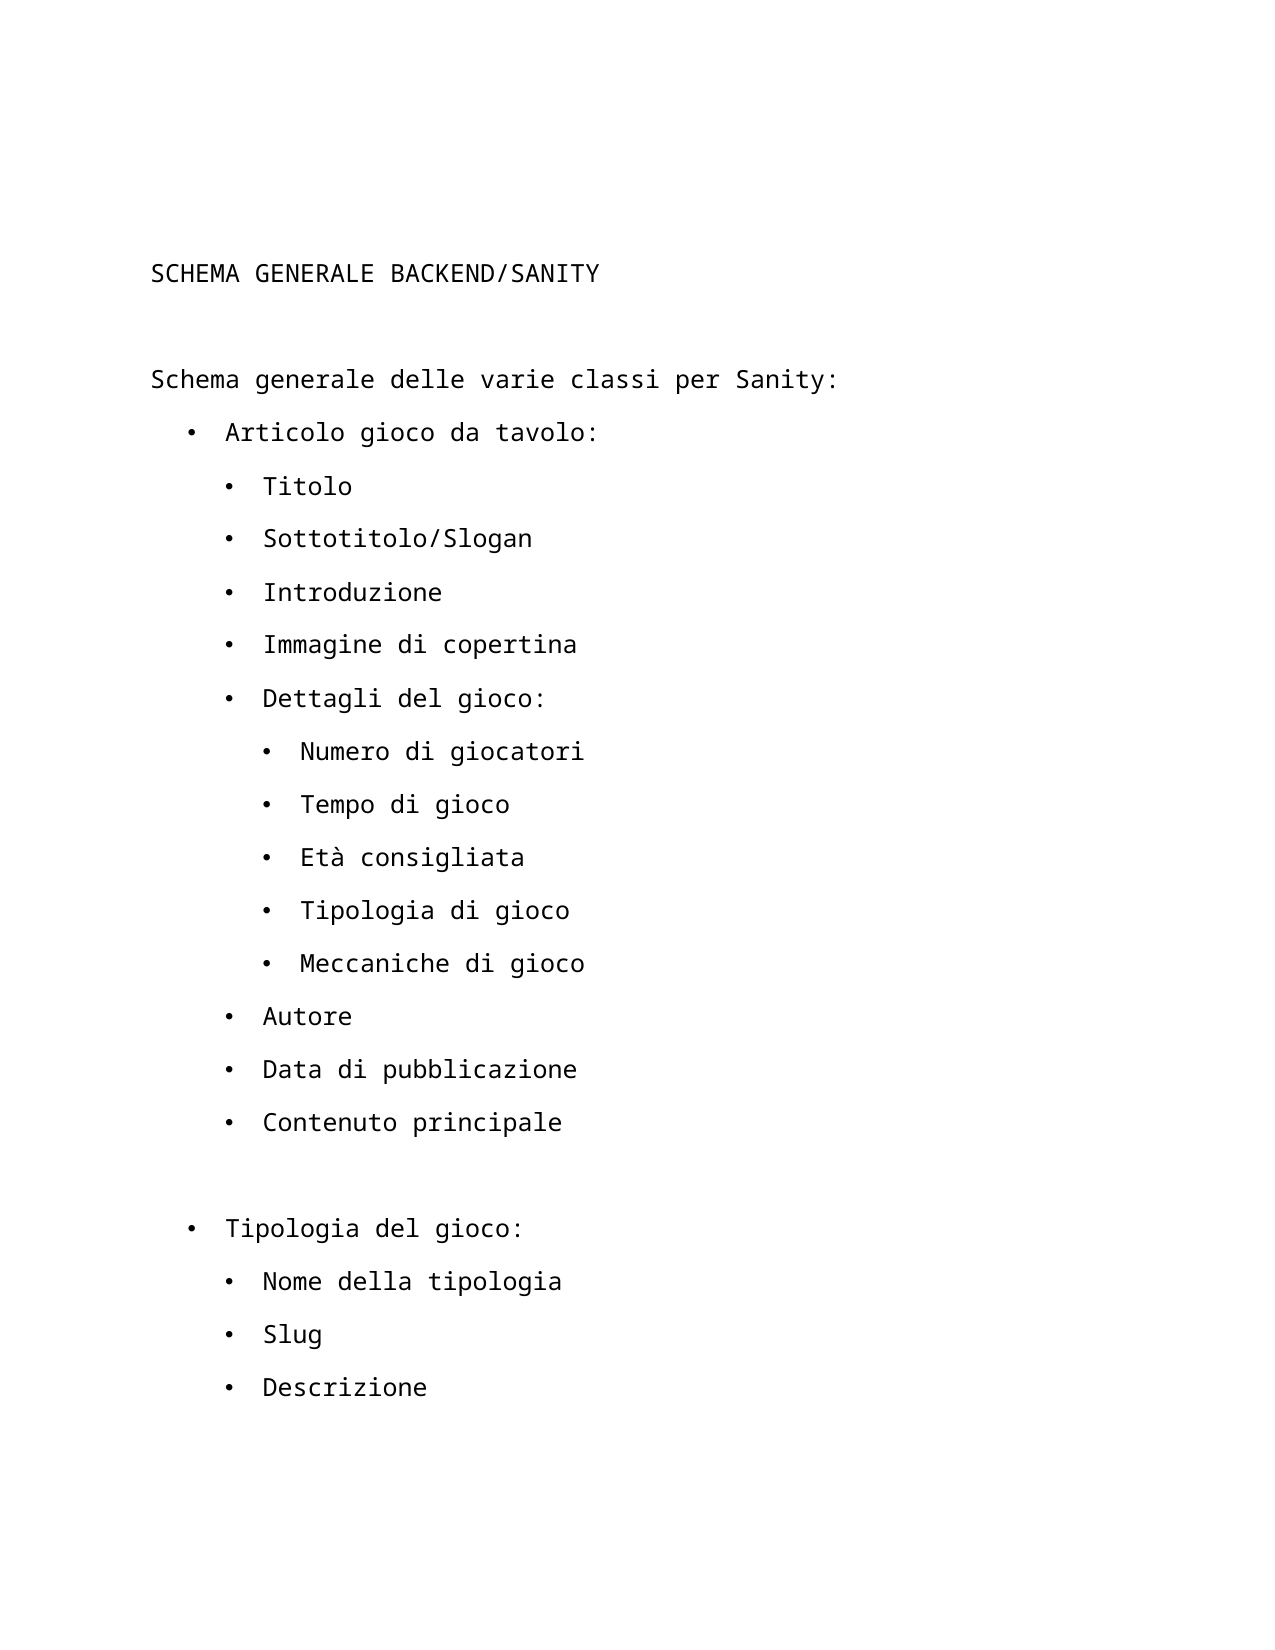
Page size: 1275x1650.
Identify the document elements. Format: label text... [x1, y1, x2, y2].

text Schema generale delle varie classi per Sanity: [150, 362, 1125, 396]
list Immagine di copertina [225, 627, 1125, 661]
list Meccaniche di gioco [262, 945, 1125, 979]
list Titolo [225, 468, 1125, 502]
list Introduzione [225, 574, 1125, 608]
text SCHEMA GENERALE BACKEND/SANITY [150, 256, 1125, 290]
list Data di pubblicazione [225, 1051, 1125, 1085]
list Descrizione [225, 1369, 1125, 1403]
list Autore [225, 998, 1125, 1032]
list Nome della tipologia [225, 1263, 1125, 1297]
list Tipologia di gioco [262, 892, 1125, 926]
list Sottotitolo/Slogan [225, 521, 1125, 555]
list Articolo gioco da tavolo: [187, 415, 1125, 449]
list Tempo di gioco [262, 786, 1125, 820]
list Dettagli del gioco: [225, 680, 1125, 714]
list Contenuto principale [225, 1104, 1125, 1138]
list Età consigliata [262, 839, 1125, 873]
list Tipologia del gioco: [187, 1210, 1125, 1244]
list Numero di giocatori [262, 733, 1125, 767]
list Slug [225, 1316, 1125, 1351]
